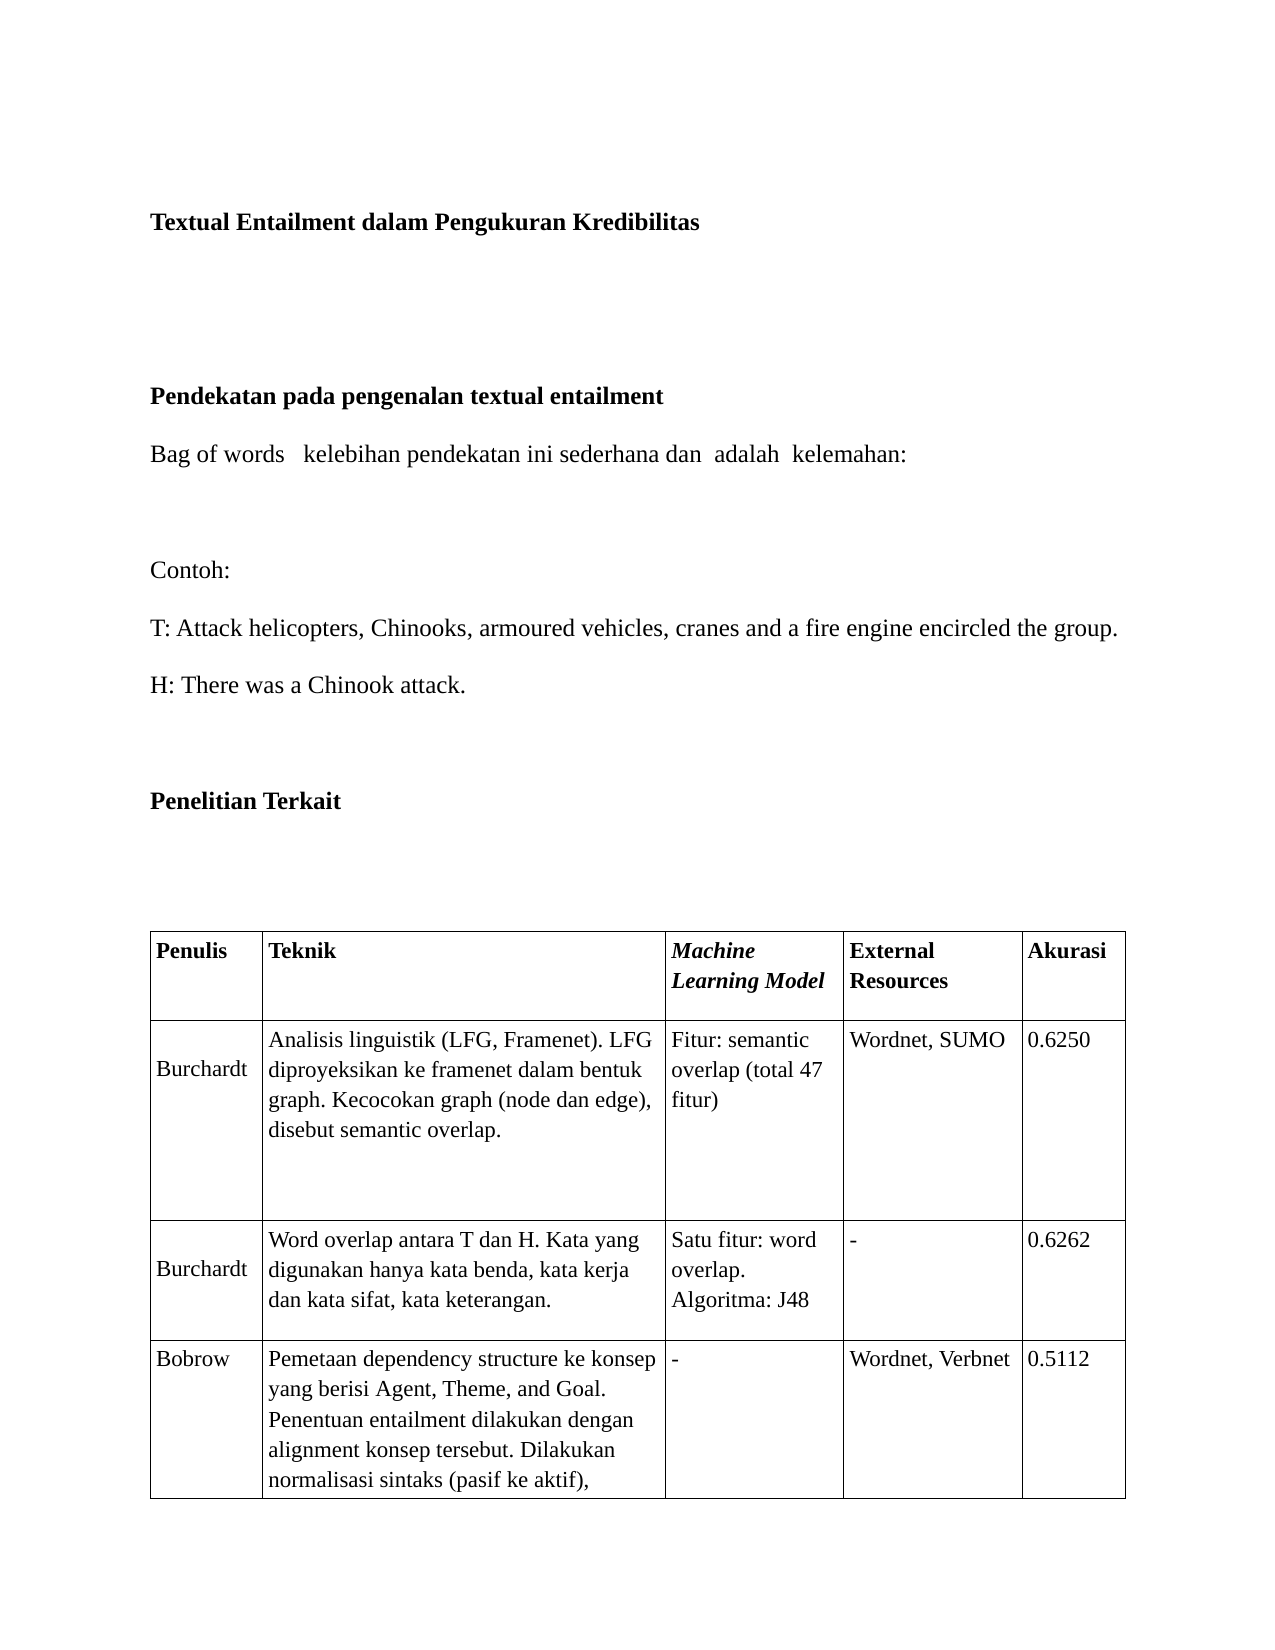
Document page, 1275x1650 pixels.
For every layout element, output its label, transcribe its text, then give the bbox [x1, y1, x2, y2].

table_cell Pemetaan dependency structure ke konsep yang berisi Agent, Theme, and Goal. Penentuan entailment dilakukan dengan alignment konsep tersebut. Dilakukan normalisasi sintaks (pasif ke aktif), [263, 1341, 665, 1498]
table_cell 0.6250 [1023, 1021, 1125, 1220]
table_header Machine Learning Model [666, 932, 843, 1020]
text Bag of words kelebihan pendekatan ini sederhana dan adalah kelemahan: [150, 439, 1125, 468]
table_cell Satu fitur: word overlap. Algoritma: J48 [666, 1221, 843, 1339]
table_cell Burchardt [151, 1221, 262, 1339]
table_cell - [844, 1221, 1022, 1339]
table_cell Word overlap antara T dan H. Kata yang digunakan hanya kata benda, kata kerja dan kata sifat, kata keterangan. [263, 1221, 665, 1339]
text Pendekatan pada pengenalan textual entailment [150, 381, 1125, 410]
text H: There was a Chinook attack. [150, 671, 1125, 699]
text Textual Entailment dalam Pengukuran Kredibilitas [150, 207, 1125, 236]
table_cell 0.5112 [1023, 1341, 1125, 1498]
table_cell Analisis linguistik (LFG, Framenet). LFG diproyeksikan ke framenet dalam bentuk graph. Kecocokan graph (node dan edge), disebut semantic overlap. [263, 1021, 665, 1220]
table_header Teknik [263, 932, 665, 1020]
table_header External Resources [844, 932, 1022, 1020]
text T: Attack helicopters, Chinooks, armoured vehicles, cranes and a fire engine encircled the group. [150, 613, 1125, 641]
table_cell Burchardt [151, 1021, 262, 1220]
table_cell Bobrow [151, 1341, 262, 1498]
table_cell - [666, 1341, 843, 1498]
text Contoh: [150, 555, 1125, 583]
table_cell Fitur: semantic overlap (total 47 fitur) [666, 1021, 843, 1220]
table_header Penulis [151, 932, 262, 1020]
table_cell Wordnet, Verbnet [844, 1341, 1022, 1498]
text Penelitian Terkait [150, 786, 1125, 815]
table_header Akurasi [1023, 932, 1125, 1020]
table_cell Wordnet, SUMO [844, 1021, 1022, 1220]
table_cell 0.6262 [1023, 1221, 1125, 1339]
